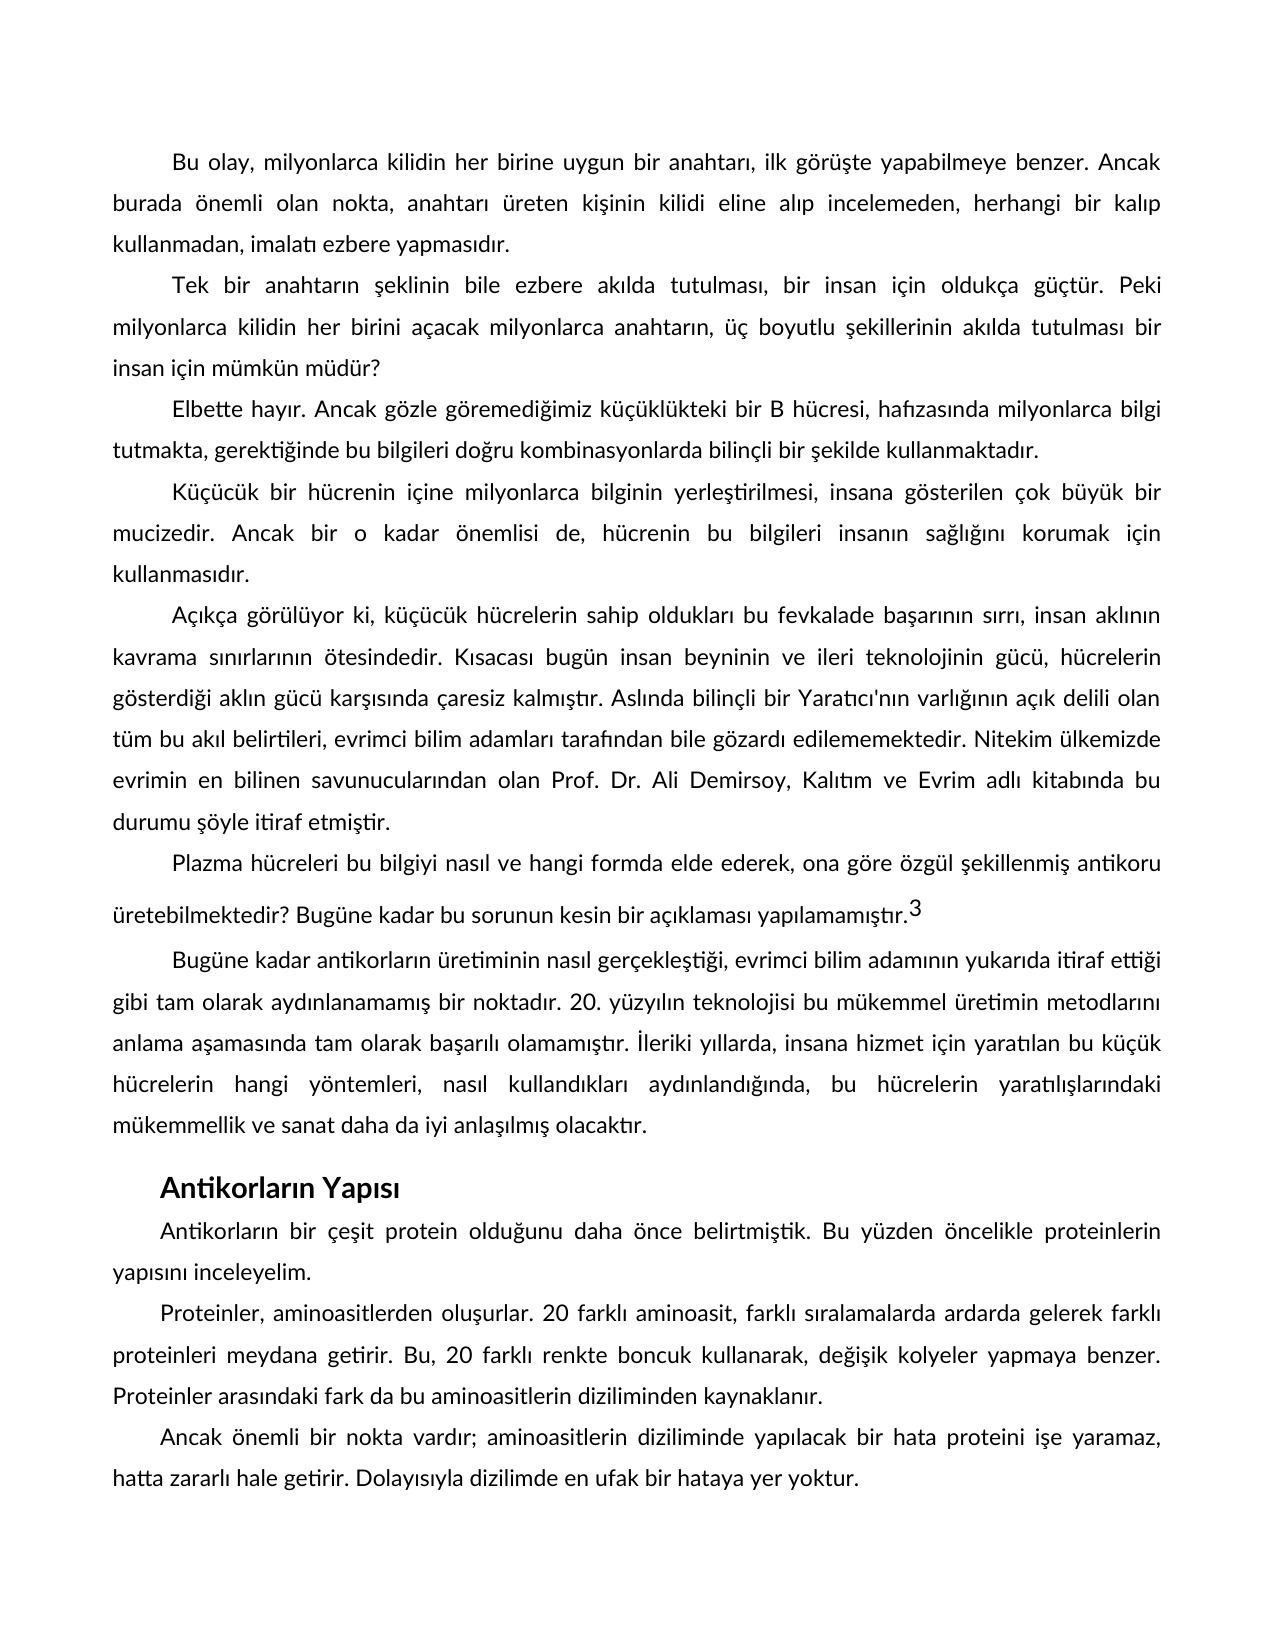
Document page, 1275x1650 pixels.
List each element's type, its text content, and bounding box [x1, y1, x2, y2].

text Bugüne kadar antikorların üretiminin nasıl gerçekleştiği, evrimci bilim adamının yukarıda itiraf ettiği gibi tam olarak aydınlanamamış bir noktadır. 20. yüzyılın teknolojisi bu mükemmel üretimin metodlarını anlama aşamasında tam olarak başarılı olamamıştır. İleriki yıllarda, insana hizmet için yaratılan bu küçük hücrelerin hangi yöntemleri, nasıl kullandıkları aydınlandığında, bu hücrelerin yaratılışlarındaki mükemmellik ve sanat daha da iyi anlaşılmış olacaktır. [112, 946, 1162, 1138]
text Açıkça görülüyor ki, küçücük hücrelerin sahip oldukları bu fevkalade başarının sırrı, insan aklının kavrama sınırlarının ötesindedir. Kısacası bugün insan beyninin ve ileri teknolojinin gücü, hücrelerin gösterdiği aklın gücü karşısında çaresiz kalmıştır. Aslında bilinçli bir Yaratıcı'nın varlığının açık delili olan tüm bu akıl belirtileri, evrimci bilim adamları tarafından bile gözardı edilememektedir. Nitekim ülkemizde evrimin en bilinen savunucularından olan Prof. Dr. Ali Demirsoy, Kalıtım ve Evrim adlı kitabında bu durumu şöyle itiraf etmiştir. [112, 601, 1162, 835]
text Bu olay, milyonlarca kilidin her birine uygun bir anahtarı, ilk görüşte yapabilmeye benzer. Ancak burada önemli olan nokta, anahtarı üreten kişinin kilidi eline alıp incelemeden, herhangi bir kalıp kullanmadan, imalatı ezbere yapmasıdır. [112, 148, 1162, 258]
text Tek bir anahtarın şeklinin bile ezbere akılda tutulması, bir insan için oldukça güçtür. Peki milyonlarca kilidin her birini açacak milyonlarca anahtarın, üç boyutlu şekillerinin akılda tutulması bir insan için mümkün müdür? [112, 271, 1162, 381]
text Küçücük bir hücrenin içine milyonlarca bilginin yerleştirilmesi, insana gösterilen çok büyük bir mucizedir. Ancak bir o kadar önemlisi de, hücrenin bu bilgileri insanın sağlığını korumak için kullanmasıdır. [112, 478, 1162, 588]
text Elbette hayır. Ancak gözle göremediğimiz küçüklükteki bir B hücresi, hafızasında milyonlarca bilgi tutmakta, gerektiğinde bu bilgileri doğru kombinasyonlarda bilinçli bir şekilde kullanmaktadır. [112, 395, 1162, 464]
text Antikorların bir çeşit protein olduğunu daha önce belirtmiştik. Bu yüzden öncelikle proteinlerin yapısını inceleyelim. [112, 1217, 1162, 1286]
text Plazma hücreleri bu bilgiyi nasıl ve hangi formda elde ederek, ona göre özgül şekillenmiş antikoru üretebilmektedir? Bugüne kadar bu sorunun kesin bir açıklaması yapılamamıştır.3 [112, 849, 1162, 929]
text Proteinler, aminoasitlerden oluşurlar. 20 farklı aminoasit, farklı sıralamalarda ardarda gelerek farklı proteinleri meydana getirir. Bu, 20 farklı renkte boncuk kullanarak, değişik kolyeler yapmaya benzer. Proteinler arasındaki fark da bu aminoasitlerin diziliminden kaynaklanır. [112, 1299, 1162, 1409]
text Antikorların Yapısı [112, 1170, 1162, 1205]
text Ancak önemli bir nokta vardır; aminoasitlerin diziliminde yapılacak bir hata proteini işe yaramaz, hatta zararlı hale getirir. Dolayısıyla dizilimde en ufak bir hataya yer yoktur. [112, 1423, 1162, 1492]
